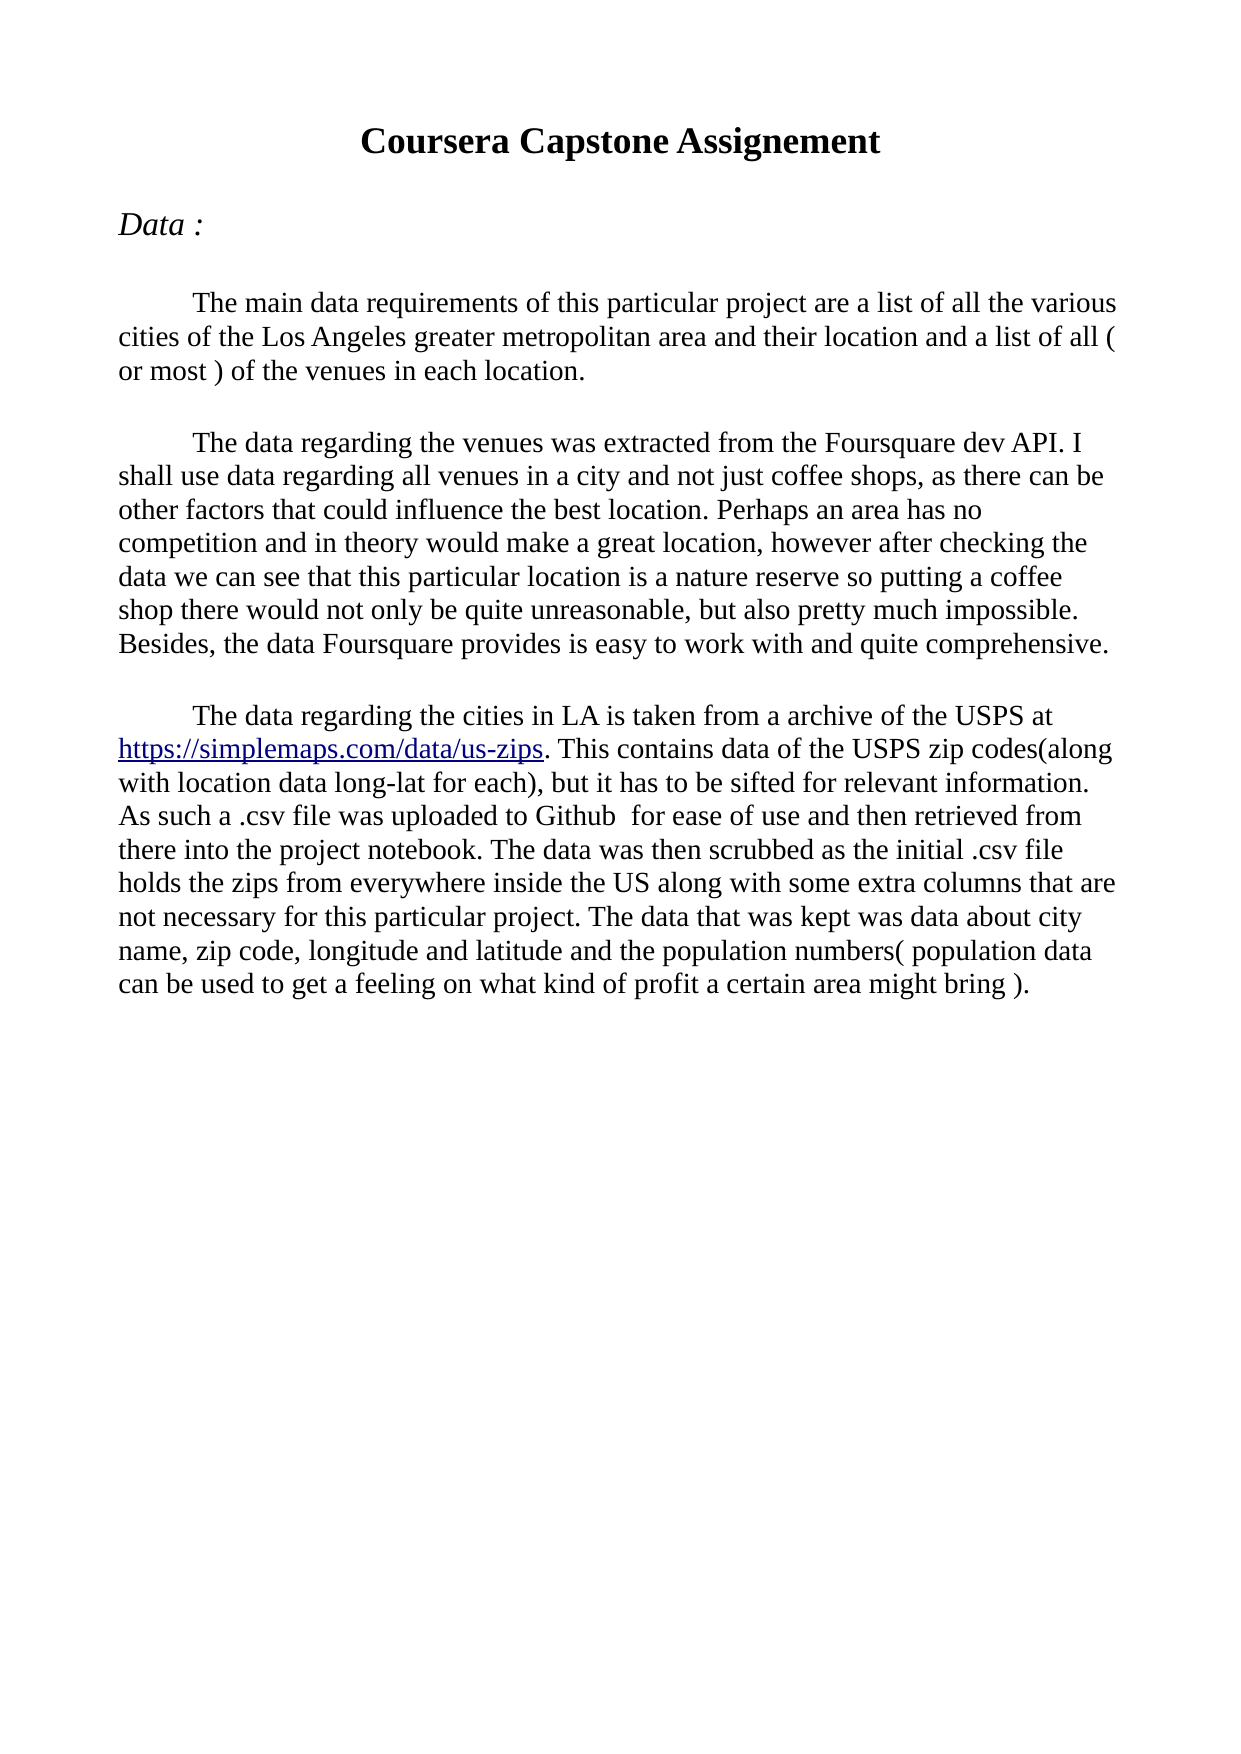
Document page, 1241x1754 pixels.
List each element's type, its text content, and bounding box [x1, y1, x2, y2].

text Data : [118, 204, 1122, 243]
text The data regarding the cities in LA is taken from a archive of the USPS at https://simplemaps.com/data/us-zips. This contains data of the USPS zip codes(along with location data long-lat for each), but it has to be sifted for relevant information. As such a .csv file was uploaded to Github for ease of use and then retrieved from there into the project notebook. The data was then scrubbed as the initial .csv file holds the zips from everywhere inside the US along with some extra columns that are not necessary for this particular project. The data that was kept was data about city name, zip code, longitude and latitude and the population numbers( population data can be used to get a feeling on what kind of profit a certain area might bring ). [118, 698, 1122, 1000]
text The main data requirements of this particular project are a list of all the various cities of the Los Angeles greater metropolitan area and their location and a list of all ( or most ) of the venues in each location. [118, 281, 1122, 386]
text Coursera Capstone Assignement [118, 118, 1122, 161]
text The data regarding the venues was extracted from the Foursquare dev API. I shall use data regarding all venues in a city and not just coffee shops, as there can be other factors that could influence the best location. Perhaps an area has no competition and in theory would make a great location, however after checking the data we can see that this particular location is a nature reserve so putting a coffee shop there would not only be quite unreasonable, but also pretty much impossible. Besides, the data Foursquare provides is easy to work with and quite comprehensive. [118, 425, 1122, 659]
